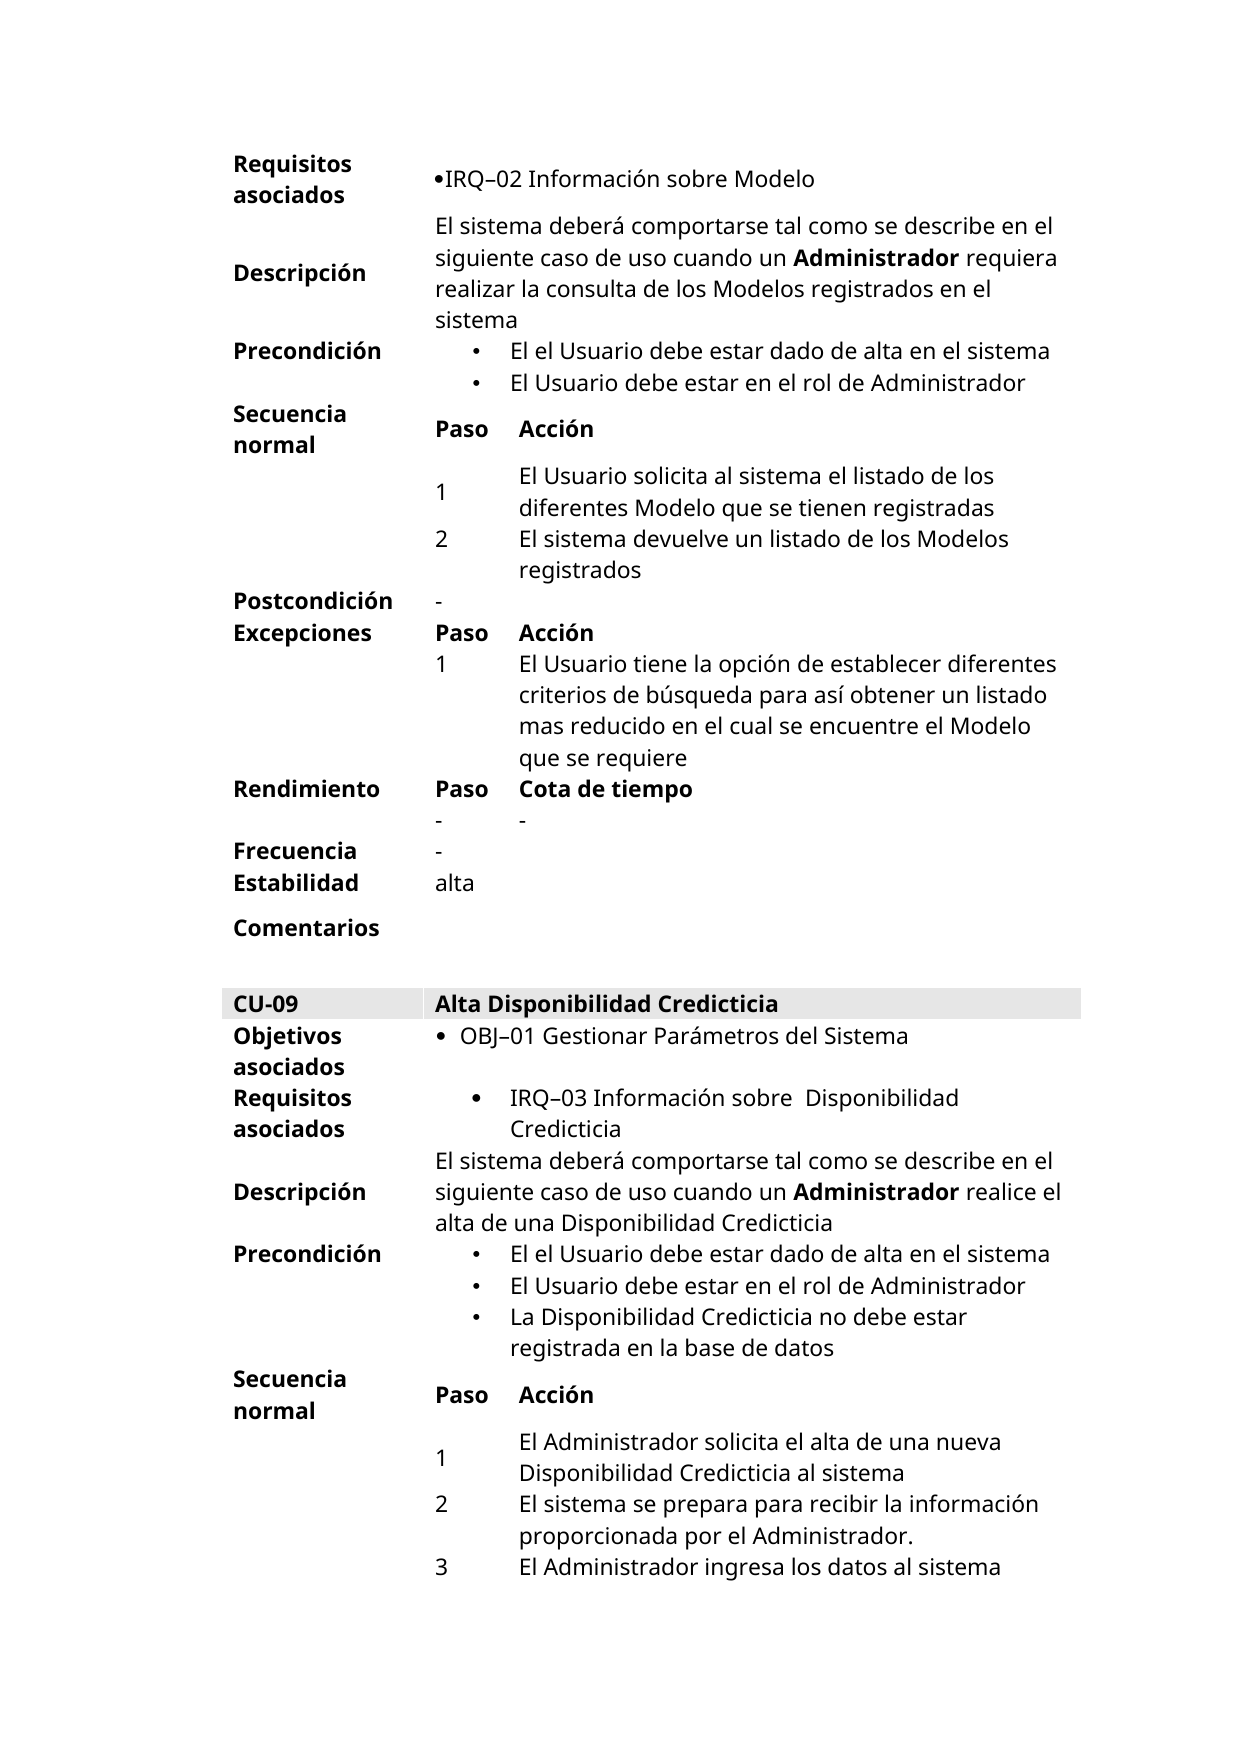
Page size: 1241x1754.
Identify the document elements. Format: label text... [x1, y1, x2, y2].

table_cell - [424, 835, 1081, 866]
table_cell Paso [424, 1363, 507, 1426]
table_cell El el Usuario debe estar dado de alta en el sistema El Usuario debe estar en el rol de Administrador [424, 335, 1081, 398]
table_cell 3 [424, 1551, 507, 1582]
table_cell El sistema deberá comportarse tal como se describe en el siguiente caso de uso cuando un Administrador realice el alta de una Disponibilidad Credicticia [424, 1145, 1081, 1238]
table_cell Requisitos asociados [222, 148, 423, 210]
table_cell Acción [508, 616, 1081, 648]
table_cell El Administrador ingresa los datos al sistema [508, 1551, 1081, 1582]
table_cell 1 [424, 1426, 507, 1488]
table_cell Acción [508, 398, 1081, 460]
table_cell OBJ–01 Gestionar Parámetros del Sistema [424, 1020, 1081, 1082]
table_cell Estabilidad [222, 866, 423, 898]
table_cell Requisitos asociados [222, 1082, 423, 1144]
table_cell [222, 804, 423, 835]
table_cell IRQ–03 Información sobre Disponibilidad Credicticia [424, 1082, 1081, 1144]
table_cell IRQ–02 Información sobre Modelo [424, 148, 1081, 210]
table_cell Rendimiento [222, 773, 423, 804]
table_cell Cota de tiempo [508, 773, 1081, 804]
table_cell [424, 898, 1081, 957]
table_cell El sistema devuelve un listado de los Modelos registrados [508, 523, 1081, 585]
table_cell El el Usuario debe estar dado de alta en el sistema El Usuario debe estar en el rol de Administrador La Disponibilidad Credicticia no debe estar registrada en la base de datos [424, 1238, 1081, 1363]
table_cell Descripción [222, 210, 423, 335]
table_cell Descripción [222, 1145, 423, 1238]
table_cell Frecuencia [222, 835, 423, 866]
table_cell - [424, 585, 1081, 616]
table_cell El Usuario tiene la opción de establecer diferentes criterios de búsqueda para así obtener un listado mas reducido en el cual se encuentre el Modelo que se requiere [508, 648, 1081, 773]
table_cell Secuencia normal [222, 1363, 423, 1426]
table_cell El sistema deberá comportarse tal como se describe en el siguiente caso de uso cuando un Administrador requiera realizar la consulta de los Modelos registrados en el sistema [424, 210, 1081, 335]
table_cell Precondición [222, 335, 423, 398]
table_header CU-09 [222, 988, 423, 1019]
table_cell Secuencia normal [222, 398, 423, 460]
table_cell El Usuario solicita al sistema el listado de los diferentes Modelo que se tienen registradas [508, 460, 1081, 523]
table_cell Postcondición [222, 585, 423, 616]
table_cell El Administrador solicita el alta de una nueva Disponibilidad Credicticia al sistema [508, 1426, 1081, 1488]
table_cell Objetivos asociados [222, 1020, 423, 1082]
table_cell El sistema se prepara para recibir la información proporcionada por el Administrador. [508, 1488, 1081, 1551]
table_cell Acción [508, 1363, 1081, 1426]
table_cell - [424, 804, 507, 835]
table_header Alta Disponibilidad Credicticia [424, 988, 1081, 1019]
table_cell [222, 1426, 423, 1582]
table_cell 2 [424, 523, 507, 585]
table_cell Excepciones [222, 616, 423, 648]
table_cell Paso [424, 398, 507, 460]
table_cell Comentarios [222, 898, 423, 957]
table_cell Paso [424, 773, 507, 804]
table_cell 1 [424, 460, 507, 523]
table_cell - [508, 804, 1081, 835]
table_cell 2 [424, 1488, 507, 1551]
table_cell alta [424, 866, 1081, 898]
table_cell [222, 648, 423, 773]
table_cell [222, 460, 423, 585]
table_cell Paso [424, 616, 507, 648]
table_cell Precondición [222, 1238, 423, 1363]
table_cell 1 [424, 648, 507, 773]
